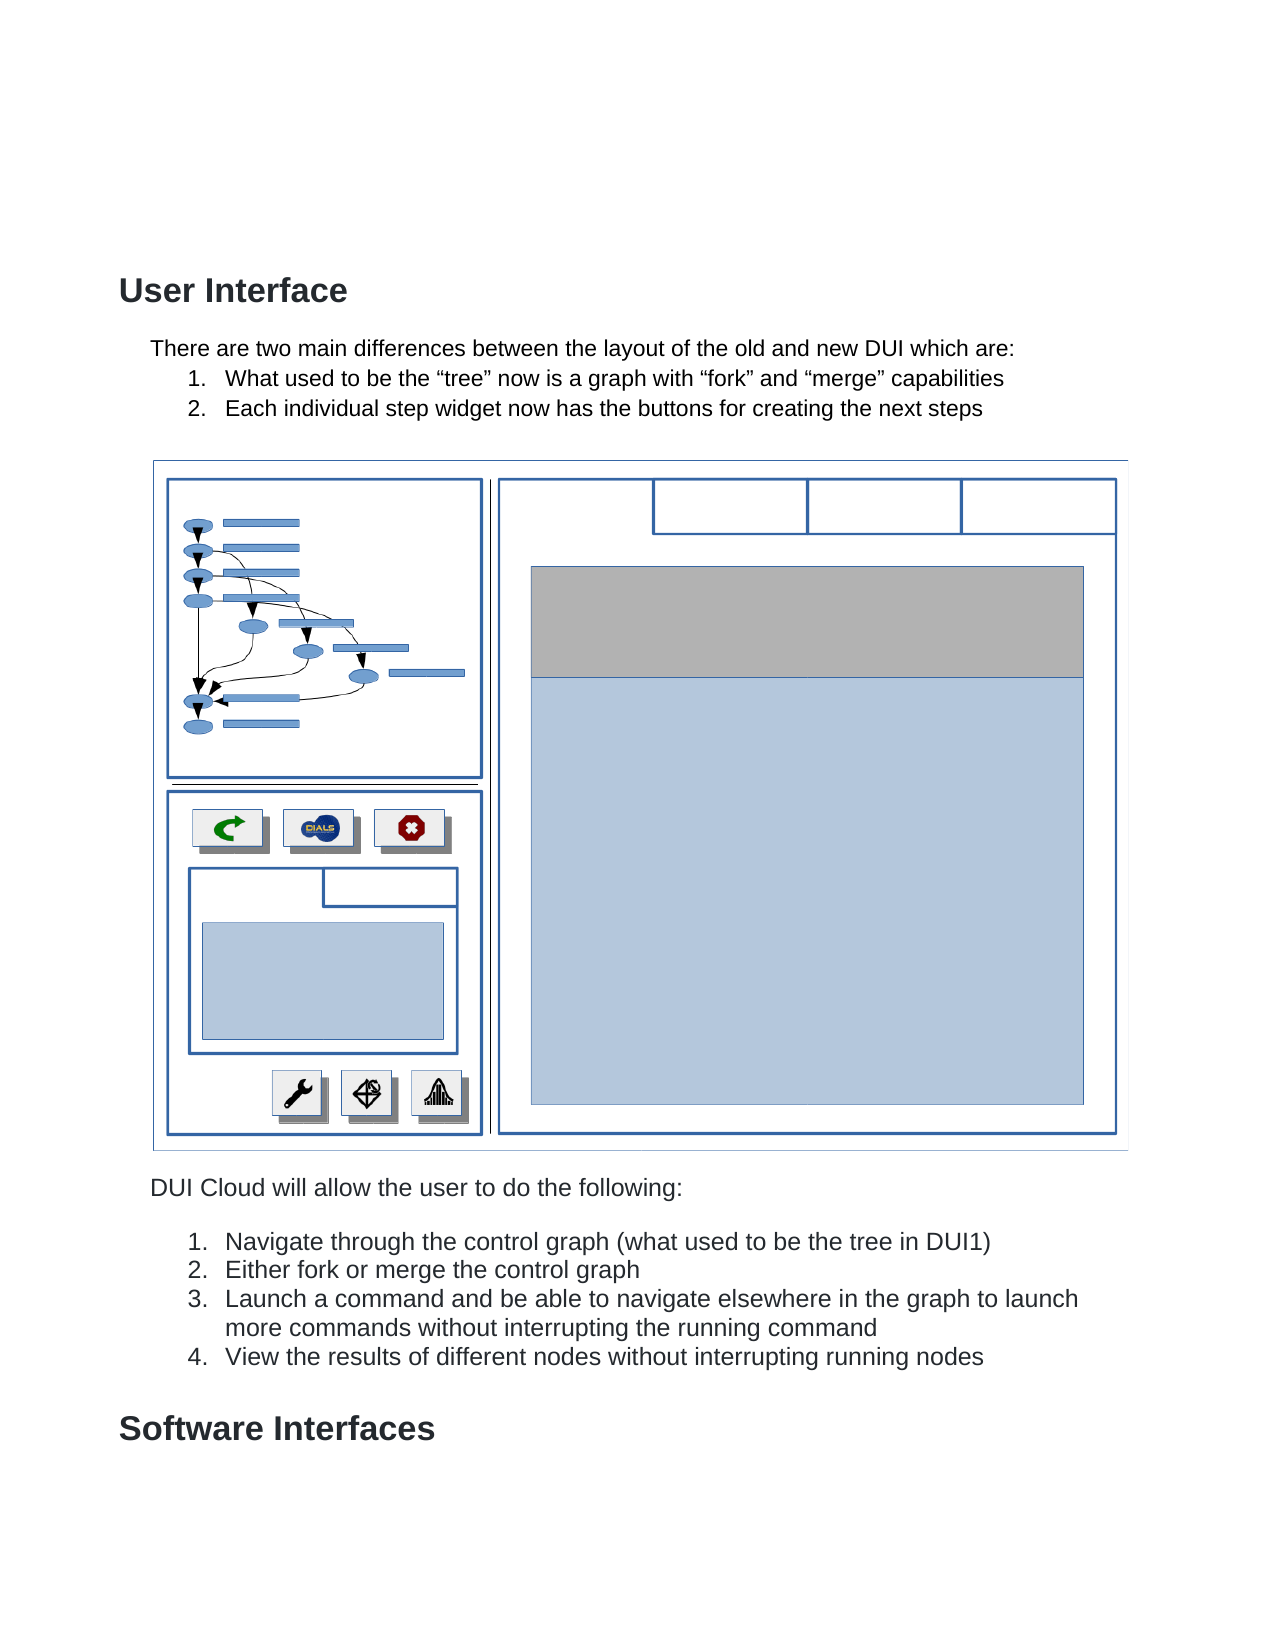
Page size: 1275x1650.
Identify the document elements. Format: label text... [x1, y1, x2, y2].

list View the results of different nodes without interrupting running nodes [187, 1342, 1125, 1370]
list Either fork or merge the control graph [187, 1255, 1125, 1284]
subtitle Software Interfaces [119, 1408, 1125, 1447]
text There are two main differences between the layout of the old and new DUI which are: [150, 334, 1125, 361]
list What used to be the “tree” now is a graph with “fork” and “merge” capabilities [187, 365, 1125, 391]
list Launch a command and be able to navigate elsewhere in the graph to launch more commands without interrupting the running command [187, 1284, 1125, 1342]
text DUI Cloud will allow the user to do the following: [150, 425, 1125, 1202]
list Navigate through the control graph (what used to be the tree in DUI1) [187, 1227, 1125, 1255]
list Each individual step widget now has the buttons for creating the next steps [187, 395, 1125, 421]
picture [153, 460, 1129, 1151]
subtitle User Interface [119, 270, 1125, 309]
